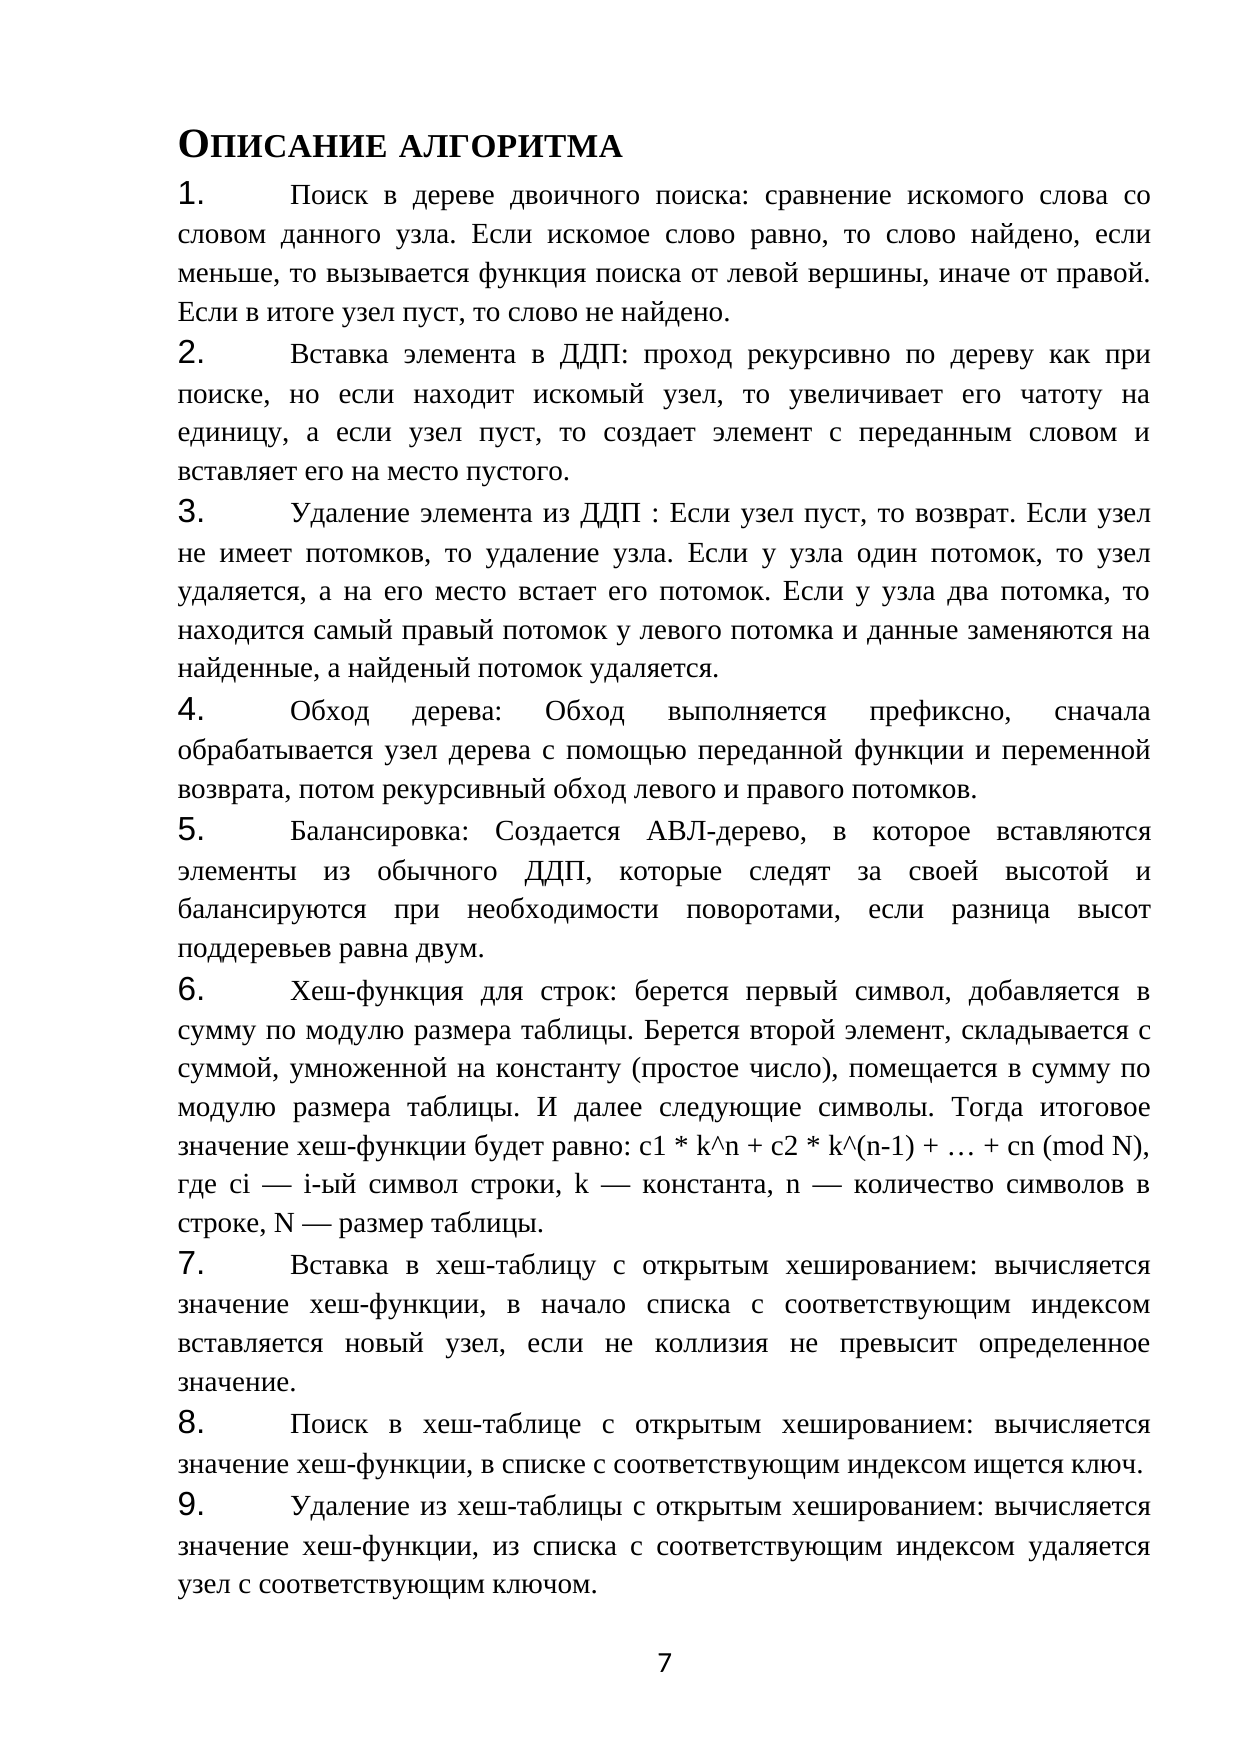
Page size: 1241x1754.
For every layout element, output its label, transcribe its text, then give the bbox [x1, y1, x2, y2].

list Вставка элемента в ДДП: проход рекурсивно по дереву как при поиске, но если находит искомый узел, то увеличивает его чатоту на единицу, а если узел пуст, то создает элемент с переданным словом и вставляет его на место пустого. [177, 332, 1152, 486]
list Обход дерева: Обход выполняется префиксно, сначала обрабатывается узел дерева с помощью переданной функции и переменной возврата, потом рекурсивный обход левого и правого потомков. [177, 689, 1152, 804]
list Поиск в хеш-таблице с открытым хешированием: вычисляется значение хеш-функции, в списке с соответствующим индексом ищется ключ. [177, 1402, 1152, 1479]
list Поиск в дереве двоичного поиска: сравнение искомого слова со словом данного узла. Если искомое слово равно, то слово найдено, если меньше, то вызывается функция поиска от левой вершины, иначе от правой. Если в итоге узел пуст, то слово не найдено. [177, 173, 1152, 327]
list Удаление из хеш-таблицы с открытым хешированием: вычисляется значение хеш-функции, из списка с соответствующим индексом удаляется узел с соответствующим ключом. [177, 1484, 1152, 1600]
list Вставка в хеш-таблицу с открытым хешированием: вычисляется значение хеш-функции, в начало списка с соответствующим индексом вставляется новый узел, если не коллизия не превысит определенное значение. [177, 1243, 1152, 1397]
subtitle Описание алгоритма [177, 118, 1152, 166]
list Хеш-функция для строк: берется первый символ, добавляется в сумму по модулю размера таблицы. Берется второй элемент, складывается с суммой, умноженной на константу (простое число), помещается в сумму по модулю размера таблицы. И далее следующие символы. Тогда итоговое значение хеш-функции будет равно: c1 * k^n + c2 * k^(n-1) + … + cn (mod N), где ci — i-ый символ строки, k — константа, n — количество символов в строке, N — размер таблицы. [177, 968, 1152, 1238]
list Удаление элемента из ДДП : Если узел пуст, то возврат. Если узел не имеет потомков, то удаление узла. Если у узла один потомок, то узел удаляется, а на его место встает его потомок. Если у узла два потомка, то находится самый правый потомок у левого потомка и данные заменяются на найденные, а найденый потомок удаляется. [177, 491, 1152, 684]
list Балансировка: Создается АВЛ-дерево, в которое вставляются элементы из обычного ДДП, которые следят за своей высотой и балансируются при необходимости поворотами, если разница высот поддеревьев равна двум. [177, 809, 1152, 963]
